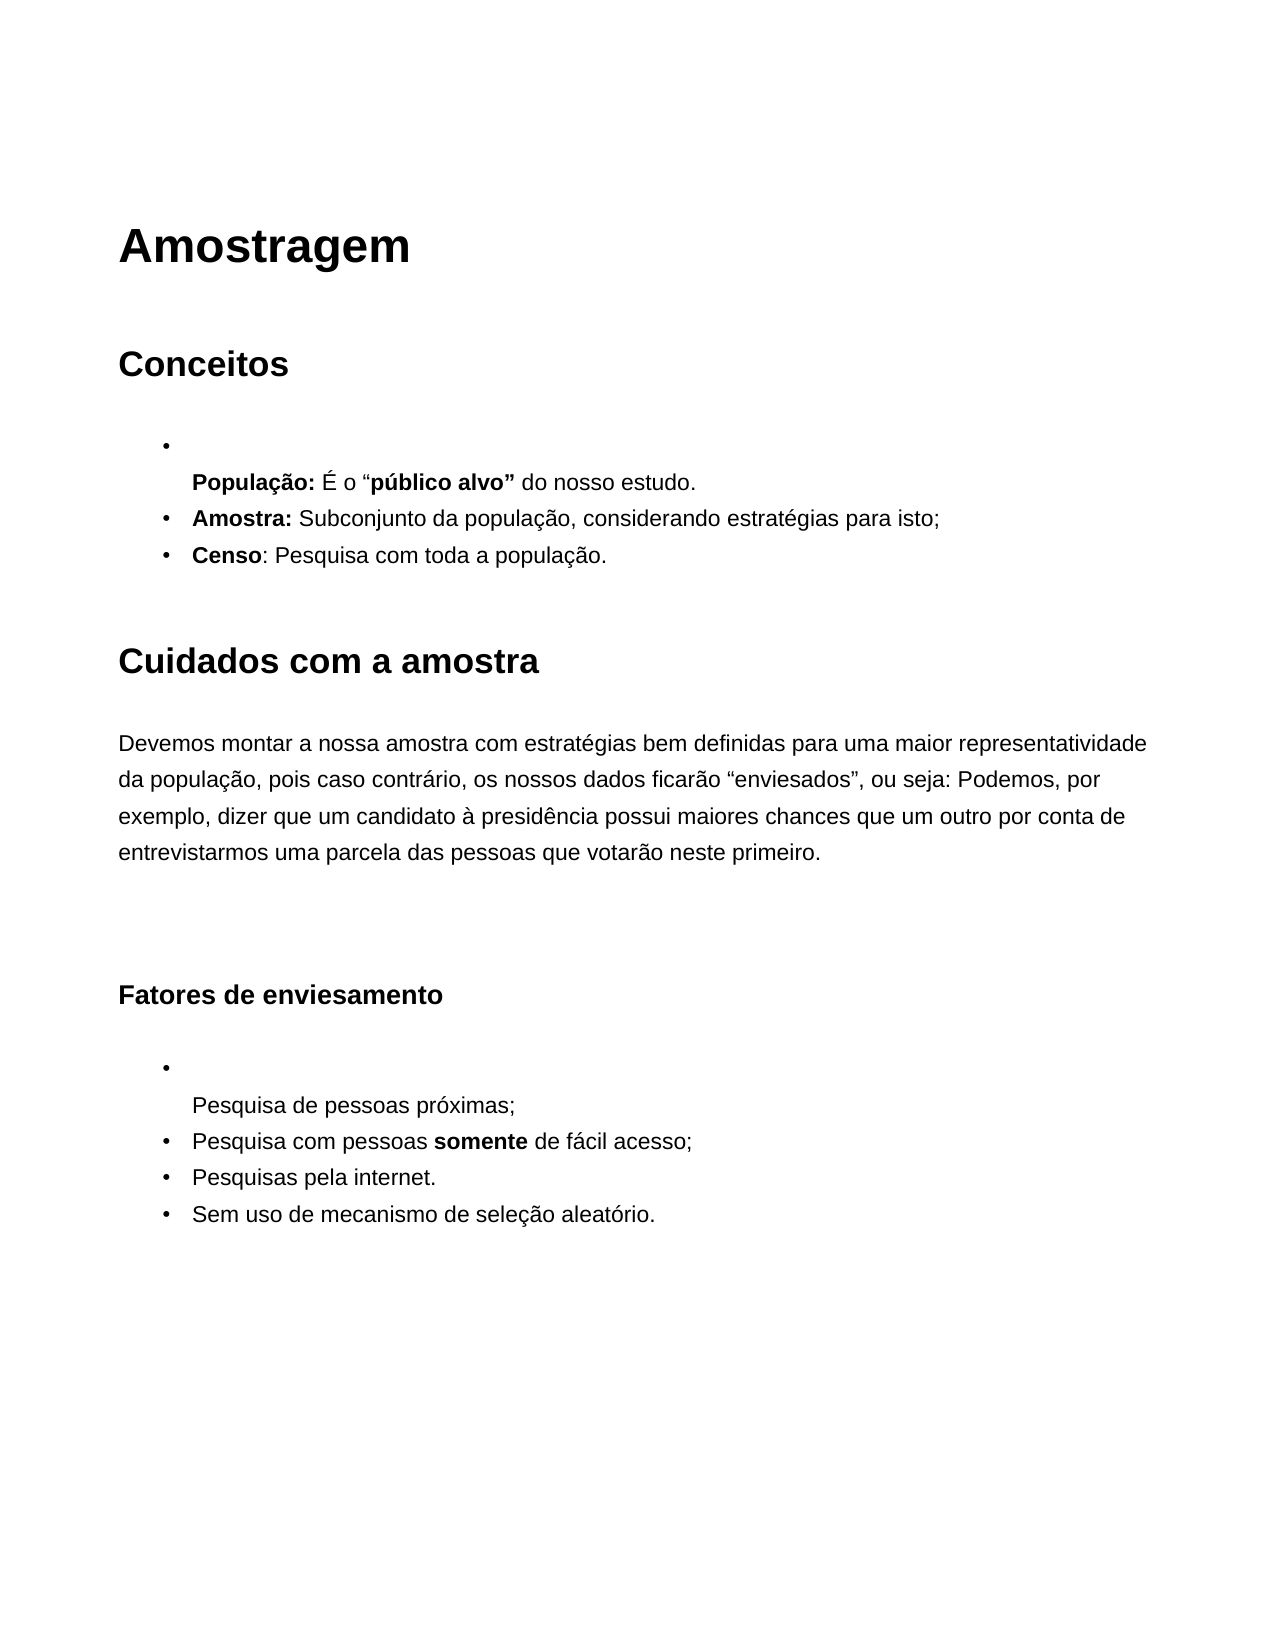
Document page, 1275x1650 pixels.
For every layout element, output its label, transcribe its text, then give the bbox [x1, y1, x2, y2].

subtitle Cuidados com a amostra [118, 641, 1157, 681]
list Censo: Pesquisa com toda a população. [162, 542, 1157, 568]
subtitle Amostragem [118, 217, 1157, 272]
list Pesquisas pela internet. [162, 1164, 1157, 1191]
subtitle Fatores de enviesamento [118, 979, 1157, 1010]
list Pesquisa com pessoas somente de fácil acesso; [162, 1128, 1157, 1154]
list Amostra: Subconjunto da população, considerando estratégias para isto; [162, 505, 1157, 532]
list População: É o “público alvo” do nosso estudo. [162, 433, 1157, 495]
list Sem uso de mecanismo de seleção aleatório. [162, 1201, 1157, 1227]
list Pesquisa de pessoas próximas; [162, 1055, 1157, 1118]
subtitle Conceitos [118, 343, 1157, 384]
text Devemos montar a nossa amostra com estratégias bem definidas para uma maior representatividade da população, pois caso contrário, os nossos dados ficarão “enviesados”, ou seja: Podemos, por exemplo, dizer que um candidato à presidência possui maiores chances que um outro por conta de entrevistarmos uma parcela das pessoas que votarão neste primeiro. [118, 730, 1157, 866]
